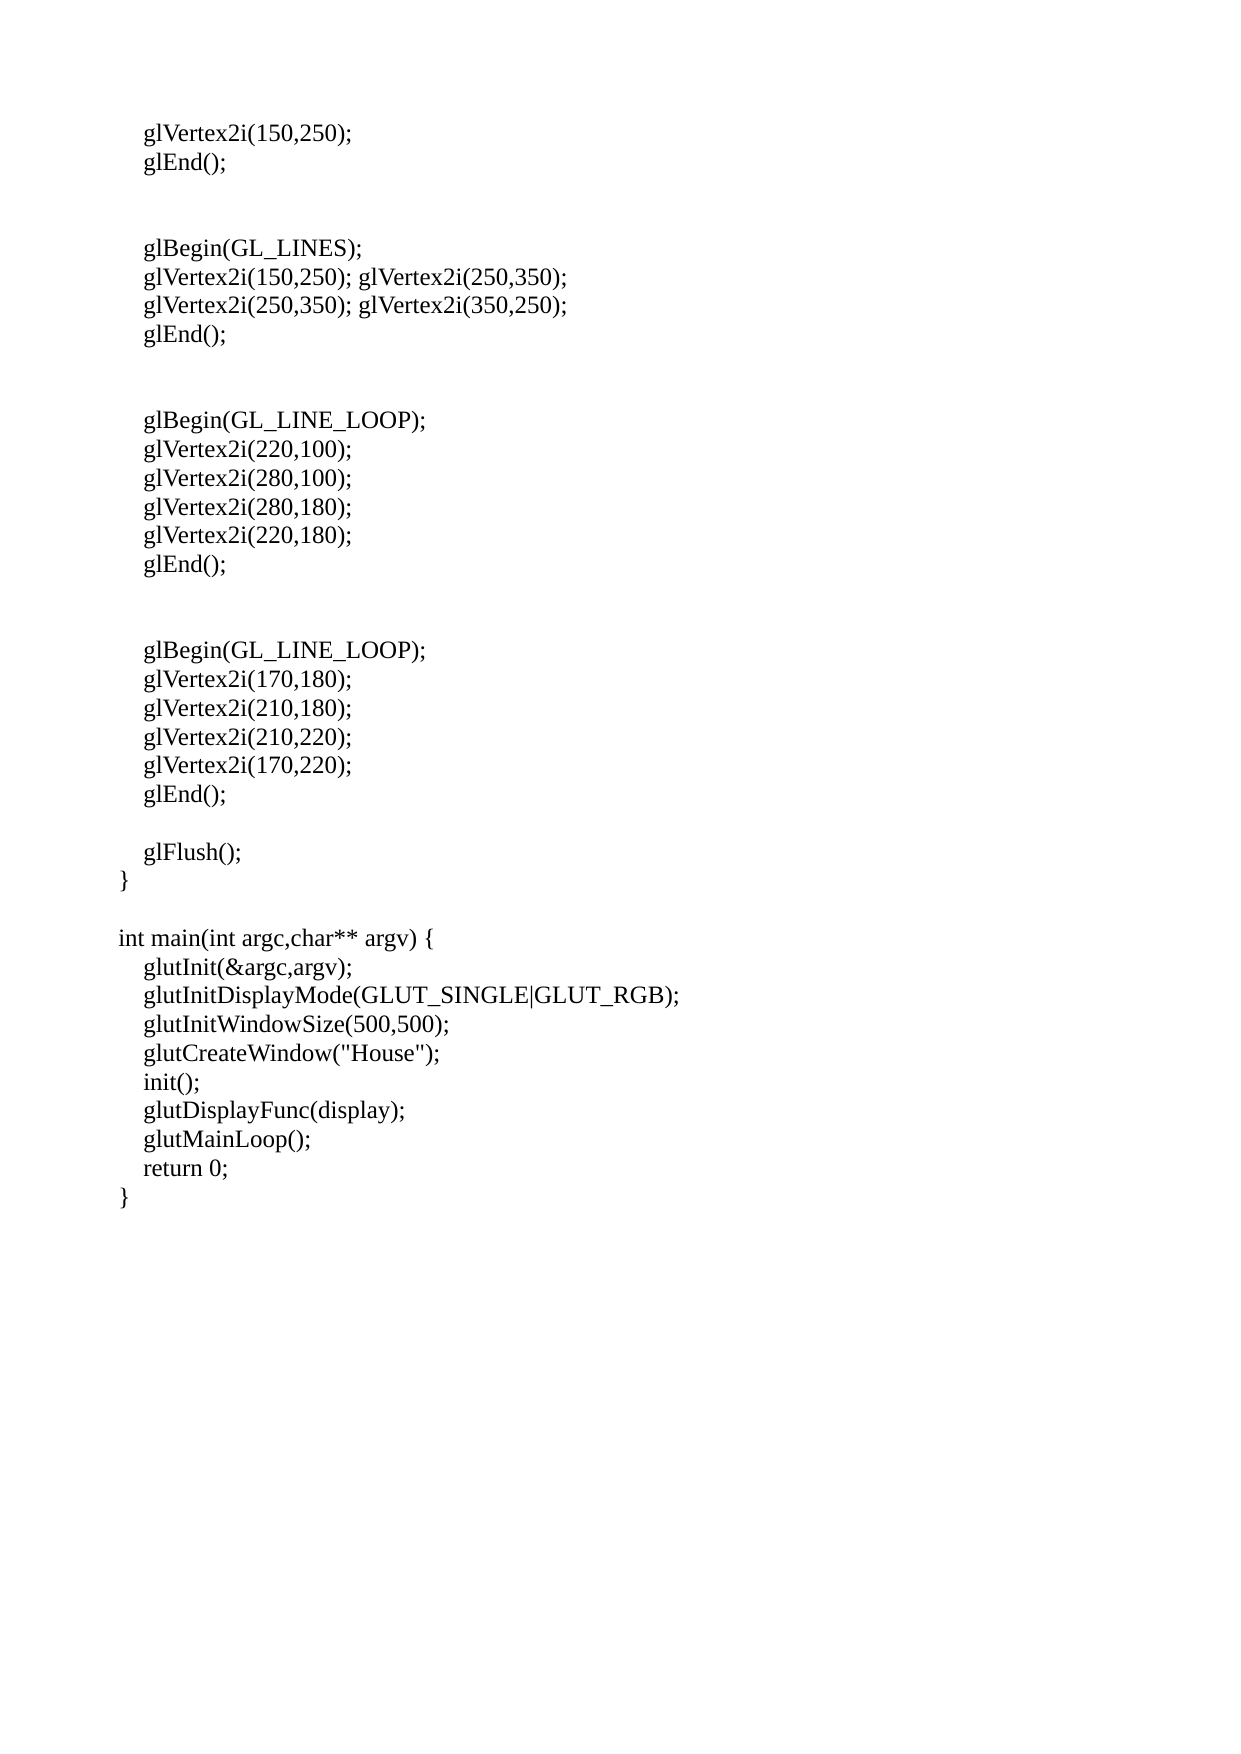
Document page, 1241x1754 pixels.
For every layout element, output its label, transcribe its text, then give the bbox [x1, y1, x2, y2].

text glVertex2i(220,100); [118, 434, 1122, 463]
text init(); [118, 1067, 1122, 1096]
text glVertex2i(170,180); [118, 664, 1122, 693]
text glVertex2i(250,350); glVertex2i(350,250); [118, 291, 1122, 319]
text glFlush(); [118, 837, 1122, 866]
text glVertex2i(170,220); [118, 751, 1122, 779]
text glEnd(); [118, 779, 1122, 808]
text glBegin(GL_LINE_LOOP); [118, 636, 1122, 664]
text glBegin(GL_LINE_LOOP); [118, 406, 1122, 434]
text glEnd(); [118, 549, 1122, 578]
text glVertex2i(150,250); glVertex2i(250,350); [118, 262, 1122, 291]
text glVertex2i(210,220); [118, 722, 1122, 751]
text glutInitWindowSize(500,500); [118, 1009, 1122, 1038]
text glutInit(&argc,argv); [118, 952, 1122, 981]
text glutInitDisplayMode(GLUT_SINGLE|GLUT_RGB); [118, 981, 1122, 1009]
text glEnd(); [118, 319, 1122, 348]
text glutMainLoop(); [118, 1124, 1122, 1153]
text glutCreateWindow("House"); [118, 1038, 1122, 1067]
text glutDisplayFunc(display); [118, 1096, 1122, 1124]
text } [118, 1182, 1122, 1211]
text return 0; [118, 1153, 1122, 1182]
text glBegin(GL_LINES); [118, 233, 1122, 262]
text int main(int argc,char** argv) { [118, 923, 1122, 952]
text glVertex2i(280,100); [118, 463, 1122, 492]
text glVertex2i(220,180); [118, 521, 1122, 549]
text glVertex2i(280,180); [118, 492, 1122, 521]
text } [118, 866, 1122, 894]
text glVertex2i(210,180); [118, 693, 1122, 722]
text glVertex2i(150,250); [118, 118, 1122, 147]
text glEnd(); [118, 147, 1122, 176]
